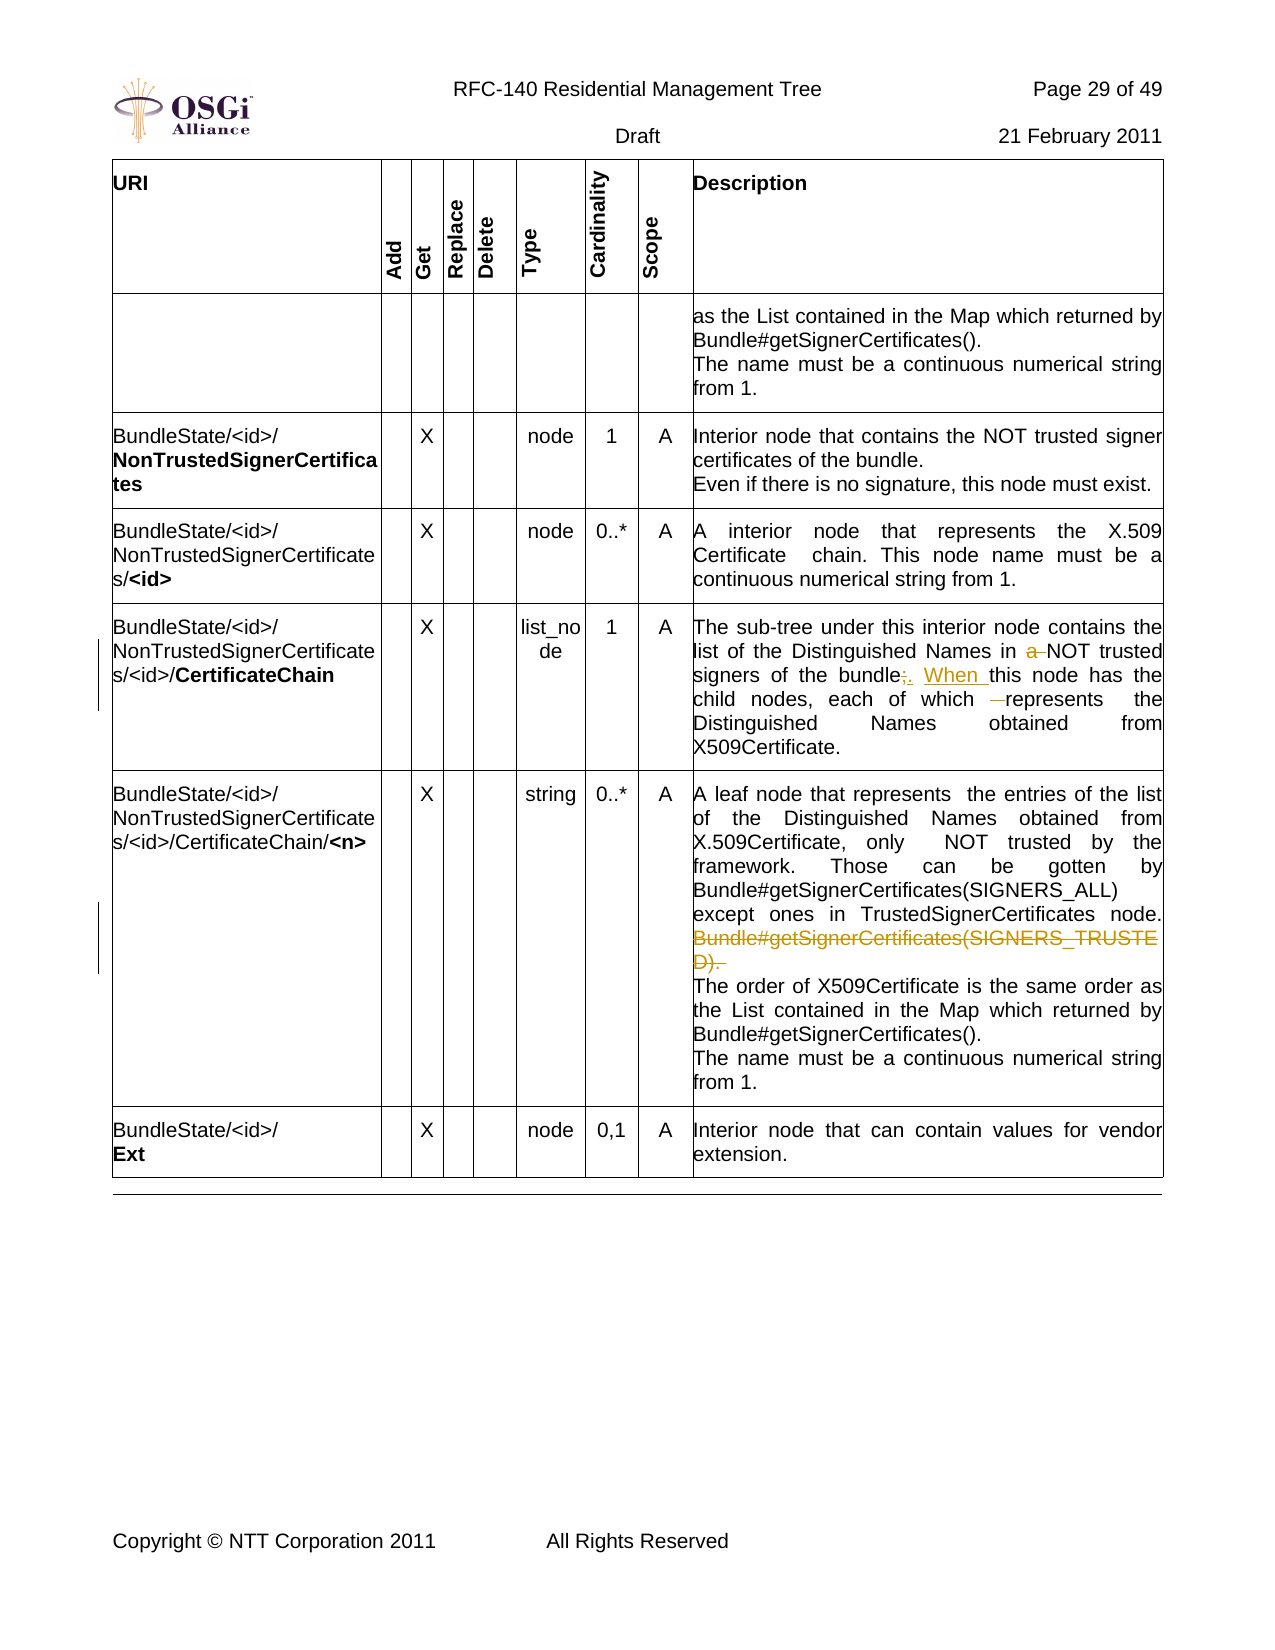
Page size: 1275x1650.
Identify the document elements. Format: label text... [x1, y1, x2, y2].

table_cell BundleState/<id>/ NonTrustedSignerCertificates/<id>/CertificateChain/<n> [113, 771, 381, 1106]
table_header Type [517, 160, 585, 292]
table_header Scope [639, 160, 693, 292]
table_cell 0..* [586, 771, 638, 1106]
table_header Get [412, 160, 443, 292]
table_cell BundleState/<id>/ Ext [113, 1107, 381, 1177]
table_cell node [517, 413, 585, 507]
table_cell X [412, 604, 443, 770]
table_cell 0,1 [586, 1107, 638, 1177]
table_cell [474, 294, 516, 412]
table_cell [474, 413, 516, 507]
table_cell A [639, 413, 693, 507]
table_header Description [694, 160, 1163, 292]
table_cell The sub-tree under this interior node contains the list of the Distinguished Names in NOT trusted signers of the bundle. When this node has the child nodes, each of which represents the Distinguished Names obtained from X509Certificate. [694, 604, 1163, 770]
table_cell X [412, 1107, 443, 1177]
table_cell [586, 294, 638, 412]
table_cell Interior node that contains the NOT trusted signer certificates of the bundle. Even if there is no signature, this node must exist. [694, 413, 1163, 507]
table_cell X [412, 413, 443, 507]
table_cell [444, 294, 473, 412]
table_cell [474, 1107, 516, 1177]
table_cell A [639, 1107, 693, 1177]
table_cell as the List contained in the Map which returned by Bundle#getSignerCertificates(). The name must be a continuous numerical string from 1. [694, 294, 1163, 412]
table_cell A interior node that represents the X.509 Certificate chain. This node name must be a continuous numerical string from 1. [694, 509, 1163, 603]
table_cell [382, 294, 411, 412]
table_cell BundleState/<id>/ NonTrustedSignerCertificates/<id> [113, 509, 381, 603]
table_cell [444, 771, 473, 1106]
table_header Add [382, 160, 411, 292]
table_cell [412, 294, 443, 412]
table_cell A [639, 604, 693, 770]
table_cell 1 [586, 413, 638, 507]
table_cell BundleState/<id>/ NonTrustedSignerCertificates/<id>/CertificateChain [113, 604, 381, 770]
table_cell [382, 509, 411, 603]
table_cell 0..* [586, 509, 638, 603]
table_cell [382, 604, 411, 770]
table_cell [474, 604, 516, 770]
picture [114, 78, 254, 143]
table_cell 1 [586, 604, 638, 770]
table_cell X [412, 771, 443, 1106]
table_header URI [113, 160, 381, 292]
table_cell A [639, 509, 693, 603]
table_cell [474, 509, 516, 603]
table_cell [444, 509, 473, 603]
table_cell [444, 1107, 473, 1177]
table_cell A [639, 771, 693, 1106]
table_header Cardinality [586, 160, 638, 292]
table_cell [382, 413, 411, 507]
table_cell [517, 294, 585, 412]
table_cell [382, 1107, 411, 1177]
table_cell [113, 294, 381, 412]
table_header Replace [444, 160, 473, 292]
table_cell A leaf node that represents the entries of the list of the Distinguished Names obtained from X.509Certificate, only NOT trusted by the framework. Those can be gotten by Bundle#getSignerCertificates(SIGNERS_ALL) except ones in TrustedSignerCertificates node. The order of X509Certificate is the same order as the List contained in the Map which returned by Bundle#getSignerCertificates(). The name must be a continuous numerical string from 1. [694, 771, 1163, 1106]
table_cell X [412, 509, 443, 603]
table_cell [639, 294, 693, 412]
table_cell string [517, 771, 585, 1106]
table_cell [474, 771, 516, 1106]
table_cell [444, 413, 473, 507]
table_cell node [517, 1107, 585, 1177]
table_cell [444, 604, 473, 770]
table_cell node [517, 509, 585, 603]
table_cell BundleState/<id>/ NonTrustedSignerCertificates [113, 413, 381, 507]
table_cell [382, 771, 411, 1106]
table_cell Interior node that can contain values for vendor extension. [694, 1107, 1163, 1177]
table_header Delete [474, 160, 516, 292]
table_cell list_node [517, 604, 585, 770]
